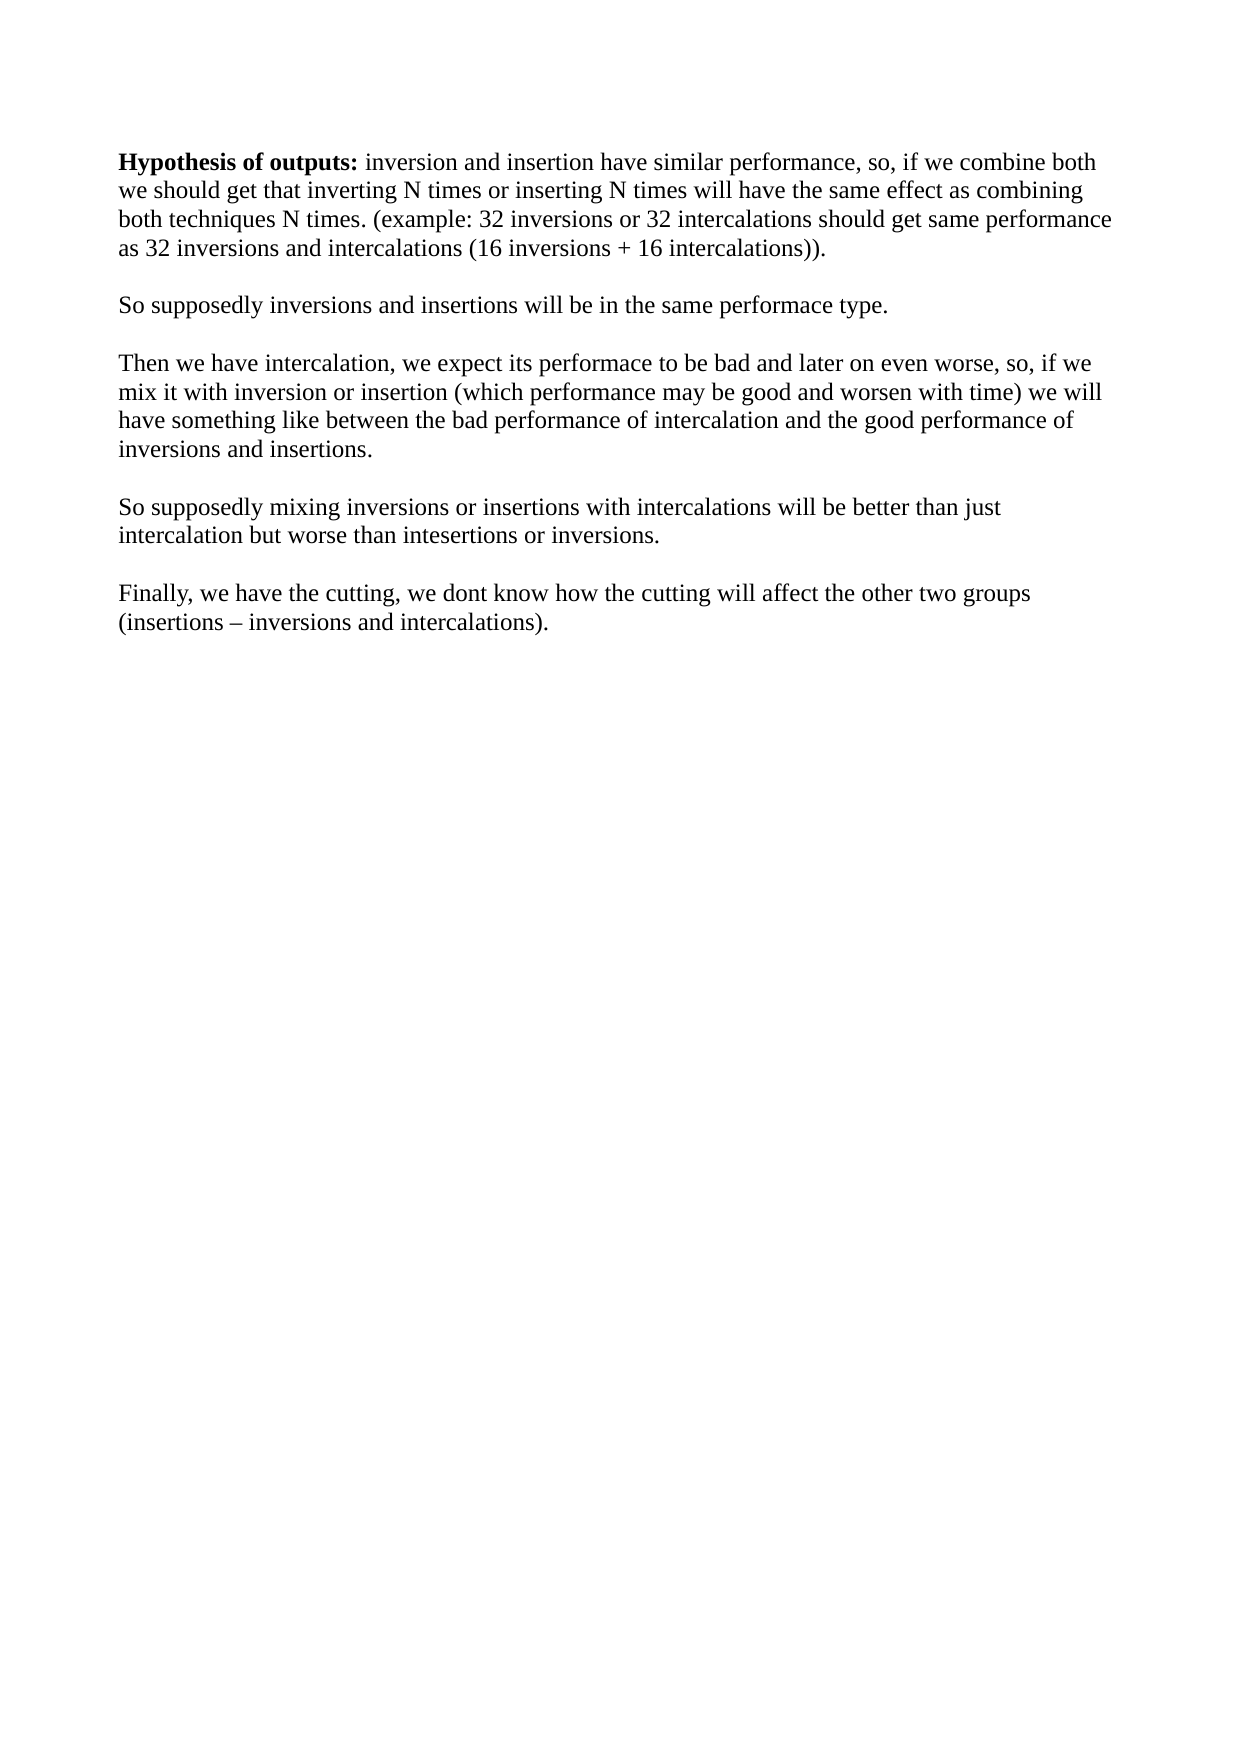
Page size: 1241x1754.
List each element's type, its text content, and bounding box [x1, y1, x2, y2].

text So supposedly mixing inversions or insertions with intercalations will be better than just intercalation but worse than intesertions or inversions. [118, 492, 1122, 549]
text Hypothesis of outputs: inversion and insertion have similar performance, so, if we combine both we should get that inverting N times or inserting N times will have the same effect as combining both techniques N times. (example: 32 inversions or 32 intercalations should get same performance as 32 inversions and intercalations (16 inversions + 16 intercalations)). [118, 147, 1122, 262]
text So supposedly inversions and insertions will be in the same performace type. [118, 291, 1122, 319]
text Then we have intercalation, we expect its performace to be bad and later on even worse, so, if we mix it with inversion or insertion (which performance may be good and worsen with time) we will have something like between the bad performance of intercalation and the good performance of inversions and insertions. [118, 348, 1122, 463]
text Finally, we have the cutting, we dont know how the cutting will affect the other two groups (insertions – inversions and intercalations). [118, 578, 1122, 636]
